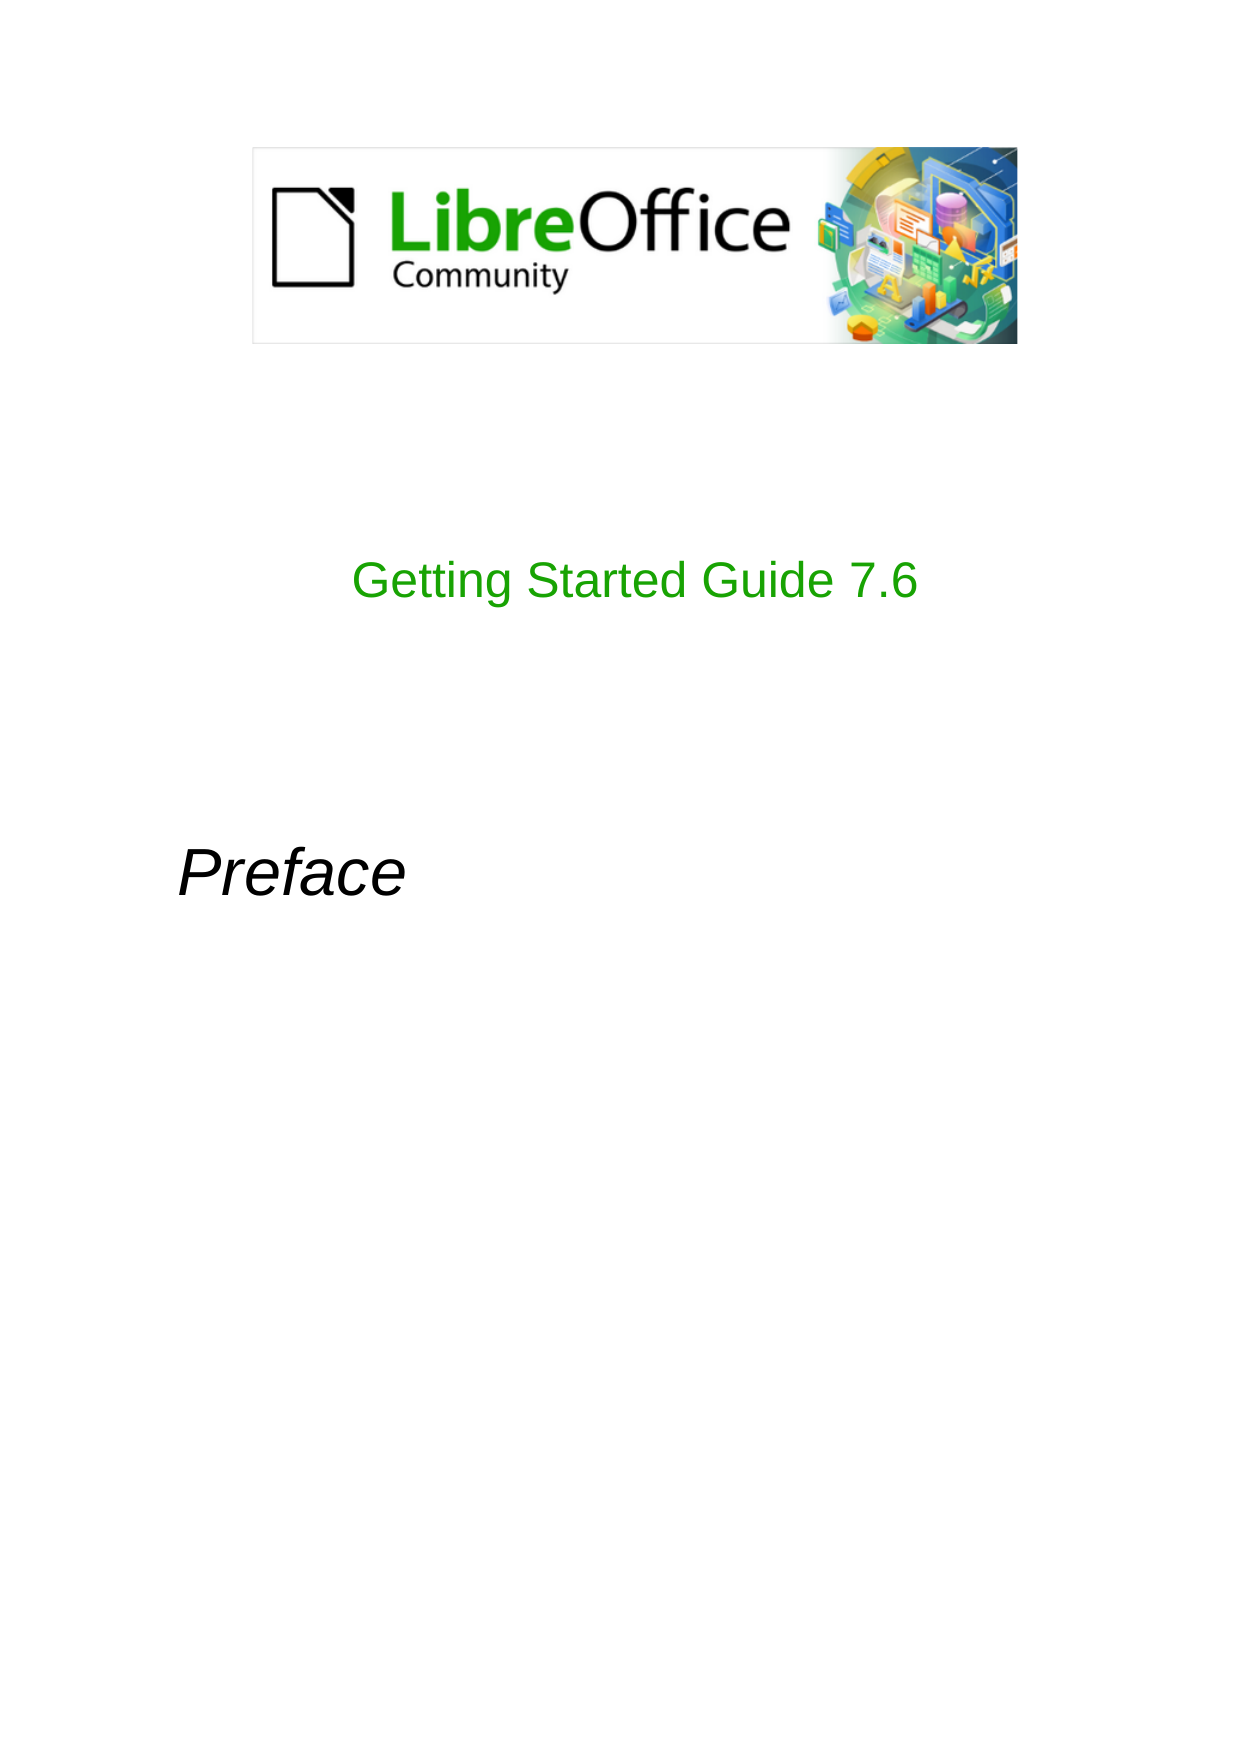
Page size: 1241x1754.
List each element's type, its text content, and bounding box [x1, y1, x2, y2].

text Getting Started Guide 7.6 [177, 550, 1093, 608]
title Preface [177, 833, 1093, 909]
picture [252, 147, 1018, 344]
